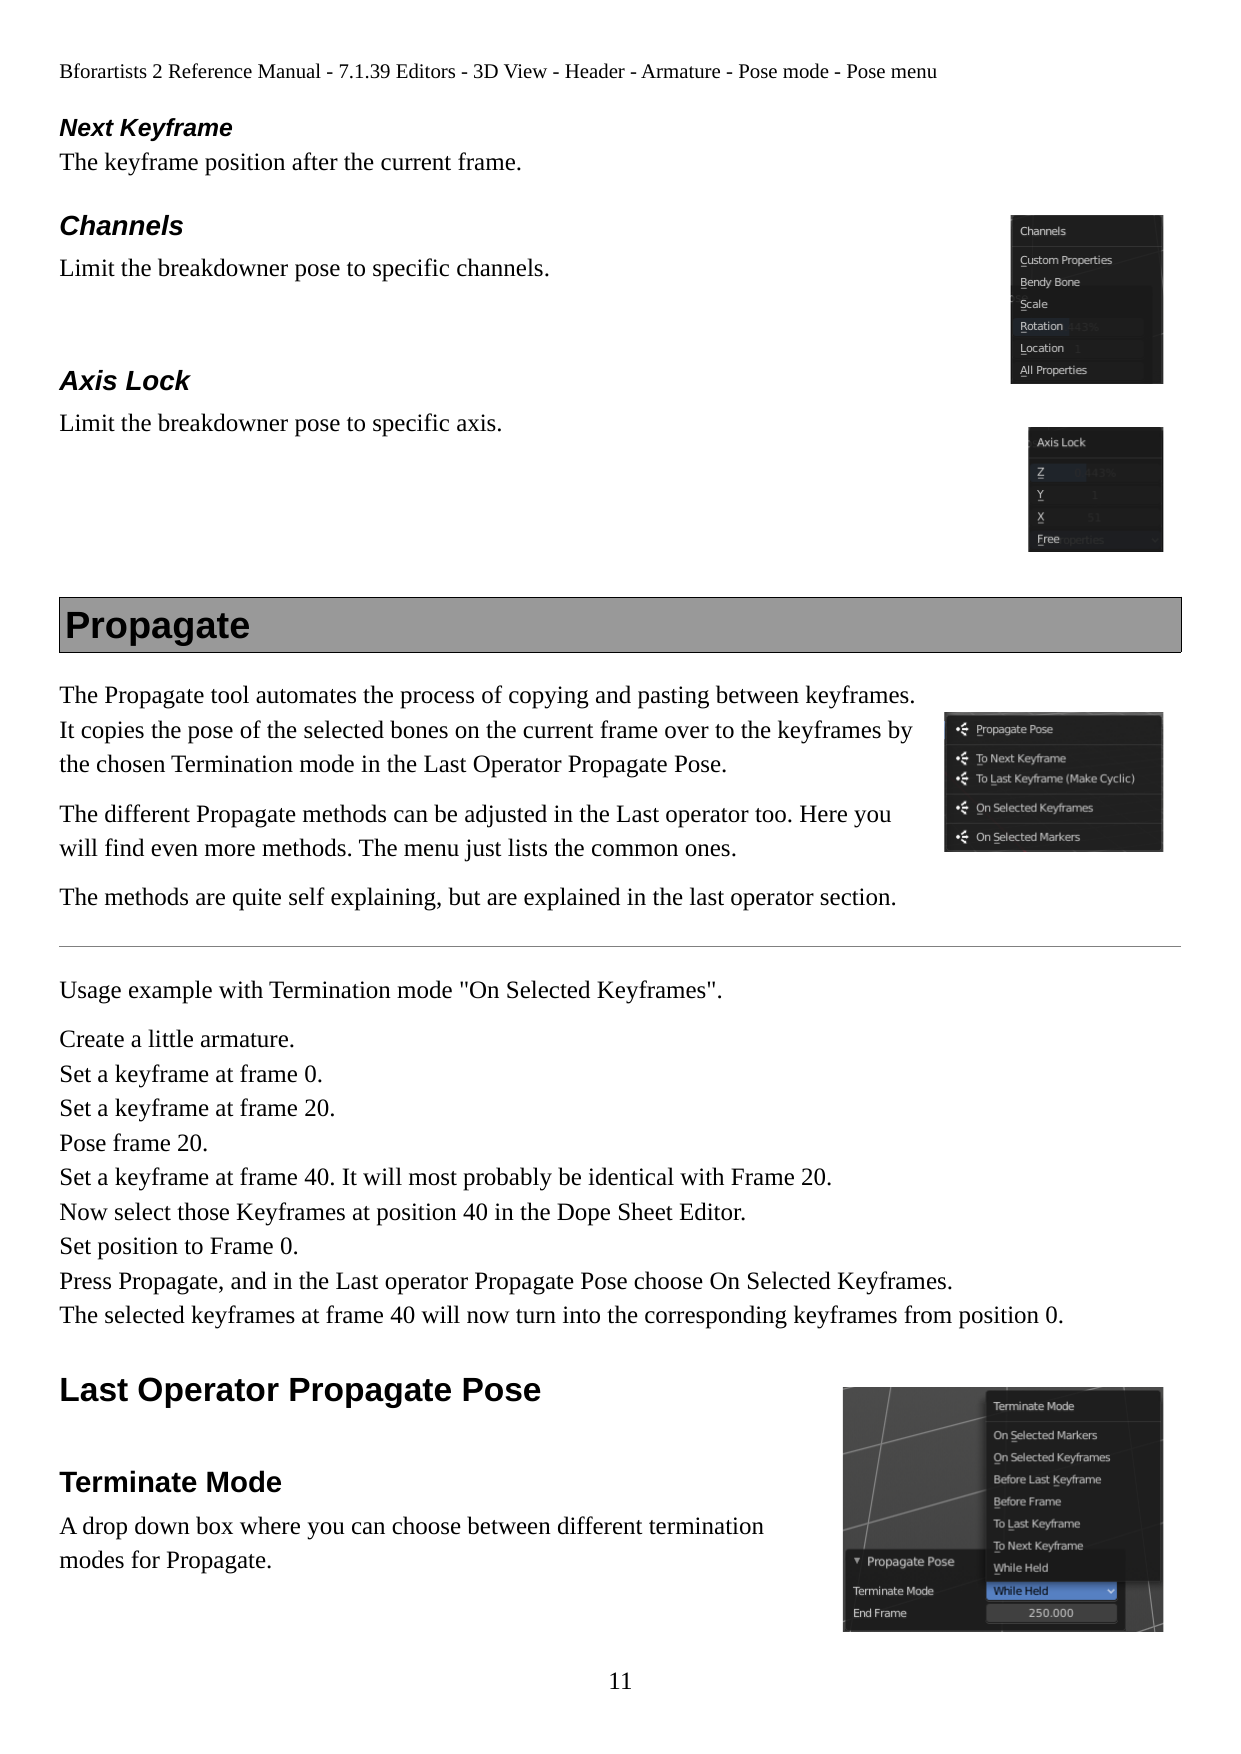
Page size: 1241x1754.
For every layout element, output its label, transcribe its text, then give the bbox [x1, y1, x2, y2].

text The different Propagate methods can be adjusted in the Last operator too. Here you will find even more methods. The menu just lists the common ones. [59, 799, 1181, 862]
text A drop down box where you can choose between different termination modes for Propagate. [59, 1511, 842, 1574]
subtitle Next Keyframe [59, 113, 1181, 141]
subtitle Terminate Mode [59, 1465, 842, 1498]
picture [944, 712, 1164, 852]
subtitle [1164, 1465, 1181, 1498]
text The keyframe position after the current frame. [59, 147, 1181, 176]
text Usage example with Termination mode "On Selected Keyframes". [59, 975, 1181, 1004]
text Limit the breakdowner pose to specific axis. [59, 408, 1181, 437]
picture [842, 1387, 1164, 1632]
subtitle Axis Lock [59, 364, 1181, 396]
text Limit the breakdowner pose to specific channels. [59, 253, 1010, 282]
subtitle Last Operator Propagate Pose [59, 1370, 1181, 1409]
text Create a little armature. Set a keyframe at frame 0. Set a keyframe at frame 20. Pose frame 20. Set a keyframe at frame 40. It will most probably be identical with Frame 20. Now select those Keyframes at position 40 in the Dope Sheet Editor. Set position to Frame 0. Press Propagate, and in the Last operator Propagate Pose choose On Selected Keyframes. The selected keyframes at frame 40 will now turn into the corresponding keyframes from position 0. [59, 1024, 1181, 1329]
text The methods are quite self explaining, but are explained in the last operator section. [59, 882, 1181, 911]
picture [1028, 427, 1164, 552]
table_header Propagate [60, 598, 1181, 652]
picture [1010, 215, 1164, 384]
subtitle Channels [59, 209, 1181, 241]
text The Propagate tool automates the process of copying and pasting between keyframes. It copies the pose of the selected bones on the current frame over to the keyframes by the chosen Termination mode in the Last Operator Propagate Pose. [59, 681, 1181, 778]
